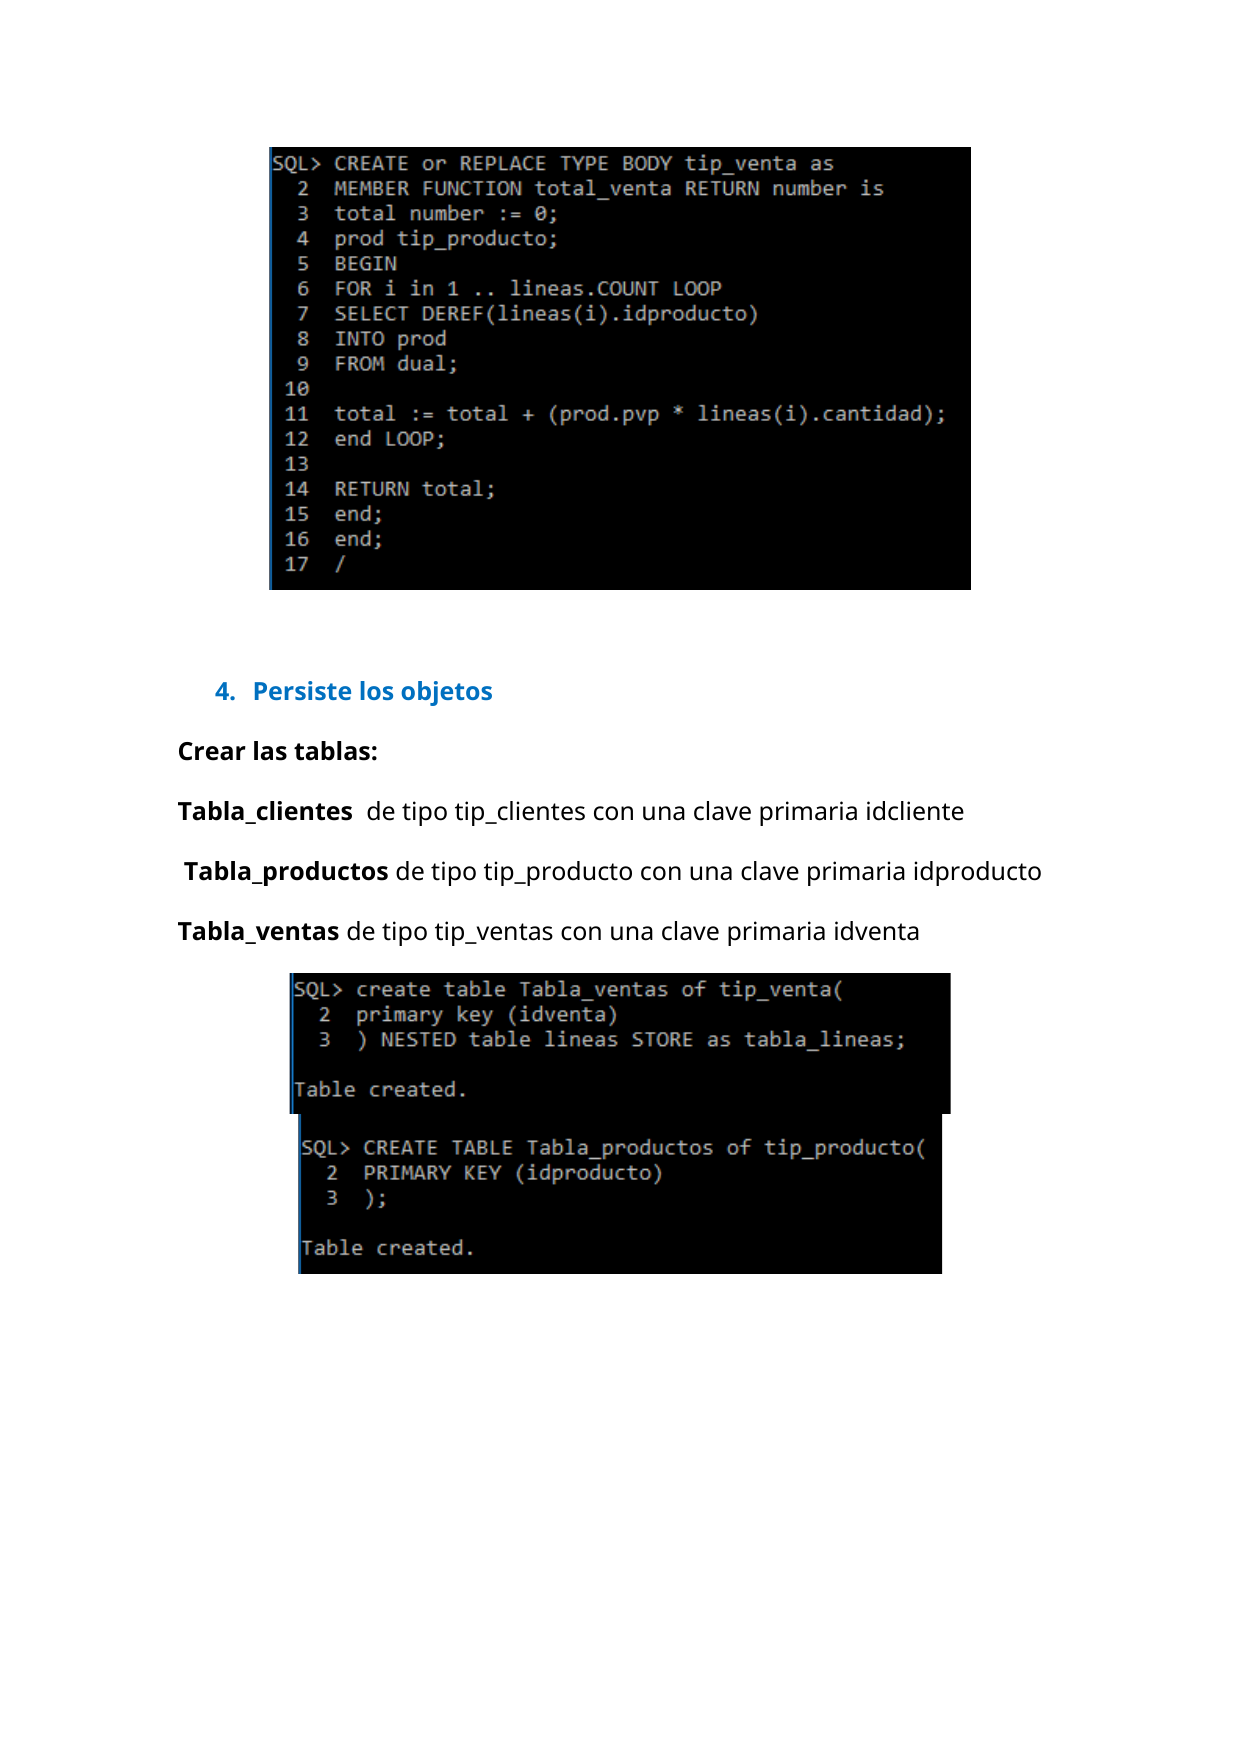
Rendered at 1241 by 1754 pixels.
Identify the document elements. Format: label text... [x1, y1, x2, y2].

text Crear las tablas: [177, 733, 1063, 767]
text Tabla_clientes de tipo tip_clientes con una clave primaria idcliente [177, 793, 1063, 827]
picture [289, 973, 951, 1274]
list Persiste los objetos [215, 673, 1063, 707]
text Tabla_productos de tipo tip_producto con una clave primaria idproducto [177, 853, 1063, 887]
picture [269, 147, 971, 590]
text Tabla_ventas de tipo tip_ventas con una clave primaria idventa [177, 913, 1063, 947]
